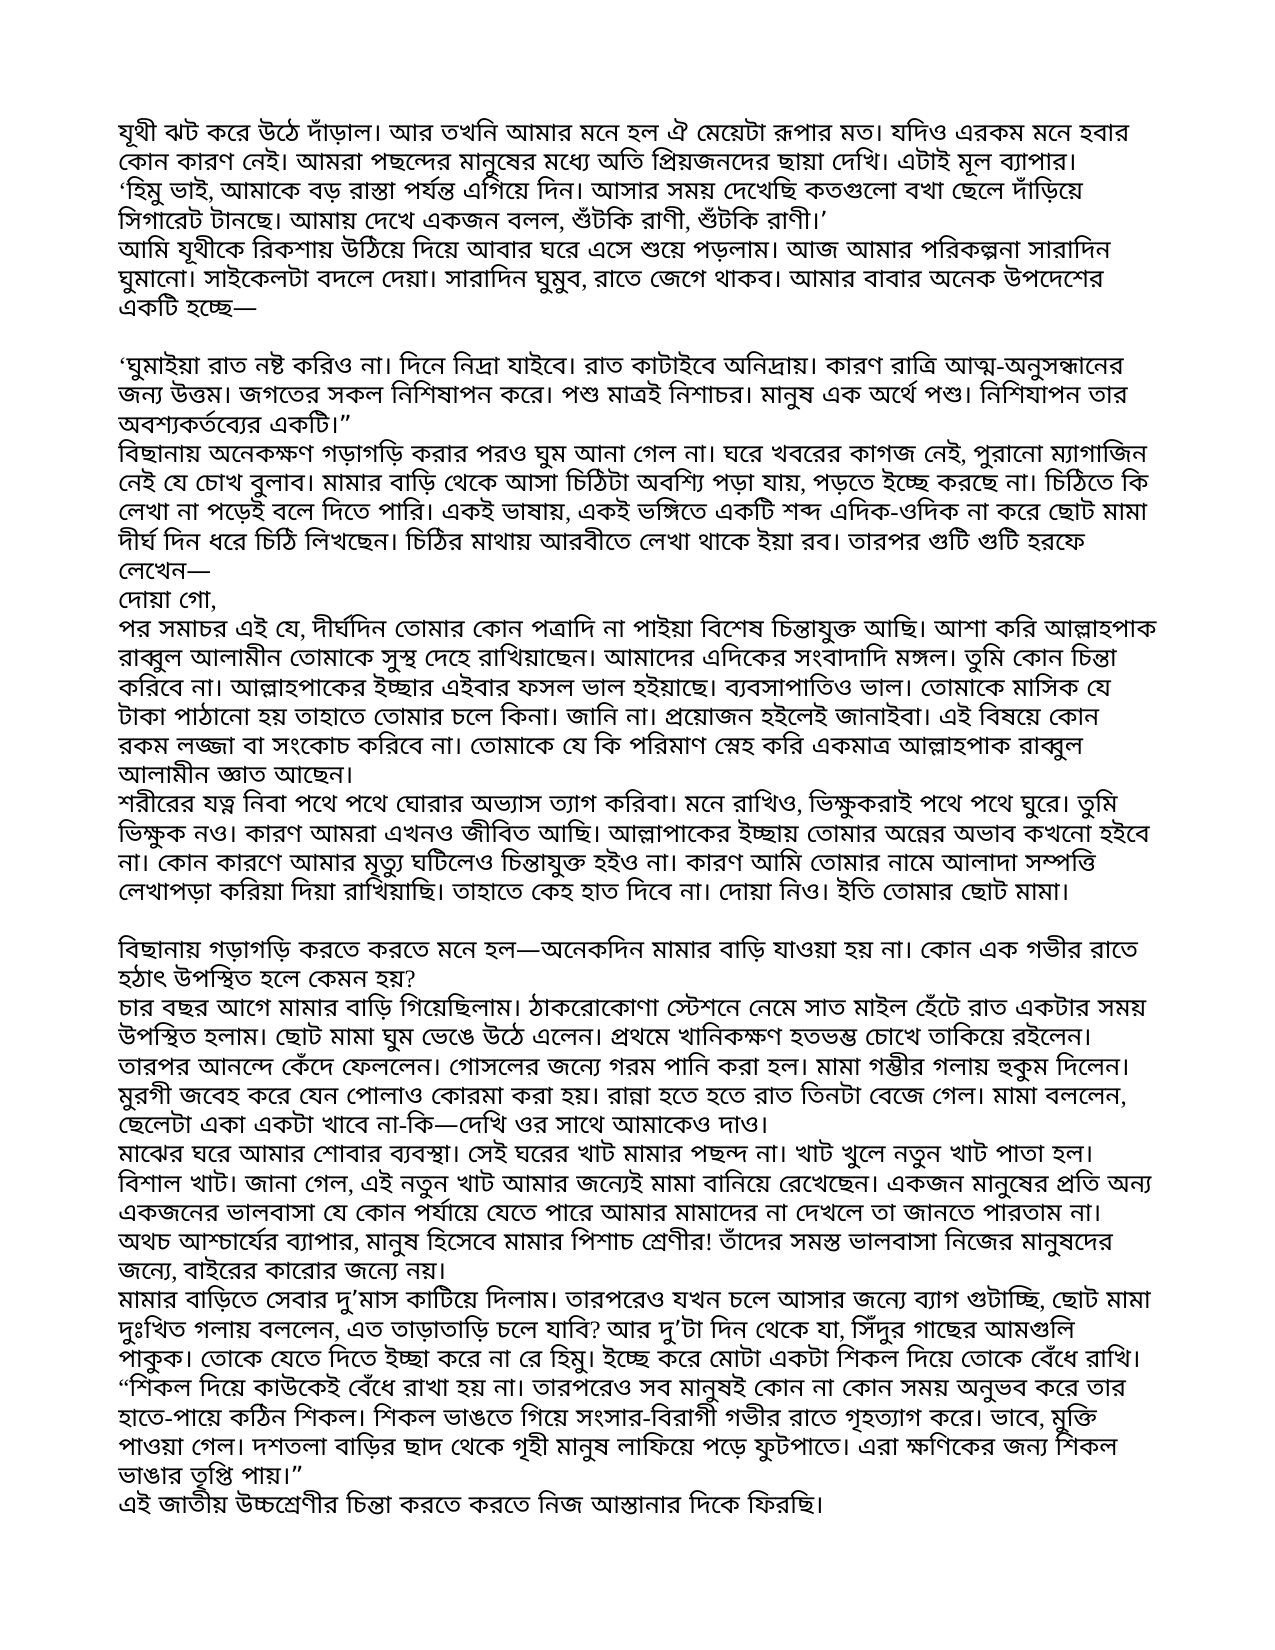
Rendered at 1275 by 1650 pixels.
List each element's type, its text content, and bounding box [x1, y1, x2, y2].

text ‘হিমু ভাই, আমাকে বড় রাস্তা পর্যন্ত এগিয়ে দিন। আসার সময় দেখেছি কতগুলো বখা ছেলে দাঁড়িয়ে সিগারেট টানছে। আমায় দেখে একজন বলল, শুঁটকি রাণী, শুঁটকি রাণী।’ [118, 176, 1157, 235]
text বিছানায় গড়াগড়ি করতে করতে মনে হল—অনেকদিন মামার বাড়ি যাওয়া হয় না। কোন এক গভীর রাতে হঠাৎ উপস্থিত হলে কেমন হয়? [118, 935, 1157, 993]
text পর সমাচর এই যে, দীর্ঘদিন তোমার কোন পত্রাদি না পাইয়া বিশেষ চিন্তাযুক্ত আছি। আশা করি আল্লাহপাক রাব্বুল আলামীন তোমাকে সুস্থ দেহে রাখিয়াছেন। আমাদের এদিকের সংবাদাদি মঙ্গল। তুমি কোন চিন্তা করিবে না। আল্লাহপাকের ইচ্ছার এইবার ফসল ভাল হইয়াছে। ব্যবসাপাতিও ভাল। তোমাকে মাসিক যে টাকা পাঠানো হয় তাহাতে তোমার চলে কিনা। জানি না। প্রয়োজন হইলেই জানাইবা। এই বিষয়ে কোন রকম লজ্জা বা সংকোচ করিবে না। তোমাকে যে কি পরিমাণ স্নেহ করি একমাত্র আল্লাহপাক রাব্বুল আলামীন জ্ঞাত আছেন। [118, 614, 1157, 789]
text আমি যূথীকে রিকশায় উঠিয়ে দিয়ে আবার ঘরে এসে শুয়ে পড়লাম। আজ আমার পরিকল্পনা সারাদিন ঘুমানো। সাইকেলটা বদলে দেয়া। সারাদিন ঘুমুব, রাতে জেগে থাকব। আমার বাবার অনেক উপদেশের একটি হচ্ছে— [118, 235, 1157, 323]
text “শিকল দিয়ে কাউকেই বেঁধে রাখা হয় না। তারপরেও সব মানুষই কোন না কোন সময় অনুভব করে তার হাতে-পায়ে কঠিন শিকল। শিকল ভাঙতে গিয়ে সংসার-বিরাগী গভীর রাতে গৃহত্যাগ করে। ভাবে, মুক্তি পাওয়া গেল। দশতলা বাড়ির ছাদ থেকে গৃহী মানুষ লাফিয়ে পড়ে ফুটপাতে। এরা ক্ষণিকের জন্য শিকল ভাঙার তৃপ্তি পায়।” [118, 1373, 1157, 1490]
text মামার বাড়িতে সেবার দু’মাস কাটিয়ে দিলাম। তারপরেও যখন চলে আসার জন্যে ব্যাগ গুটাচ্ছি, ছোট মামা দুঃখিত গলায় বললেন, এত তাড়াতাড়ি চলে যাবি? আর দু’টা দিন থেকে যা, সিঁদুর গাছের আমগুলি পাকুক। তোকে যেতে দিতে ইচ্ছা করে না রে হিমু। ইচ্ছে করে মোটা একটা শিকল দিয়ে তোকে বেঁধে রাখি। [118, 1286, 1157, 1373]
text এই জাতীয় উচ্চশ্রেণীর চিন্তা করতে করতে নিজ আস্তানার দিকে ফিরছি। [118, 1490, 1157, 1519]
text বিছানায় অনেকক্ষণ গড়াগড়ি করার পরও ঘুম আনা গেল না। ঘরে খবরের কাগজ নেই, পুরানো ম্যাগাজিন নেই যে চোখ বুলাব। মামার বাড়ি থেকে আসা চিঠিটা অবশ্যি পড়া যায়, পড়তে ইচ্ছে করছে না। চিঠিতে কি লেখা না পড়েই বলে দিতে পারি। একই ভাষায়, একই ভঙ্গিতে একটি শব্দ এদিক-ওদিক না করে ছোট মামা দীর্ঘ দিন ধরে চিঠি লিখছেন। চিঠির মাথায় আরবীতে লেখা থাকে ইয়া রব। তারপর গুটি গুটি হরফে লেখেন— [118, 439, 1157, 585]
text চার বছর আগে মামার বাড়ি গিয়েছিলাম। ঠাকরোকোণা স্টেশনে নেমে সাত মাইল হেঁটে রাত একটার সময় উপস্থিত হলাম। ছোট মামা ঘুম ভেঙে উঠে এলেন। প্রথমে খানিকক্ষণ হতভম্ভ চোখে তাকিয়ে রইলেন। তারপর আনন্দে কেঁদে ফেললেন। গোসলের জন্যে গরম পানি করা হল। মামা গম্ভীর গলায় হুকুম দিলেন। মুরগী জবেহ করে যেন পোলাও কোরমা করা হয়। রান্না হতে হতে রাত তিনটা বেজে গেল। মামা বললেন, ছেলেটা একা একটা খাবে না-কি—দেখি ওর সাথে আমাকেও দাও। [118, 993, 1157, 1139]
text ‘ঘুমাইয়া রাত নষ্ট করিও না। দিনে নিদ্রা যাইবে। রাত কাটাইবে অনিদ্রায়। কারণ রাত্রি আত্ম-অনুসন্ধানের জন্য উত্তম। জগতের সকল নিশিষাপন করে। পশু মাত্রই নিশাচর। মানুষ এক অর্থে পশু। নিশিযাপন তার অবশ্যকর্তব্যের একটি।” [118, 351, 1157, 439]
text যূথী ঝট করে উঠে দাঁড়াল। আর তখনি আমার মনে হল ঐ মেয়েটা রূপার মত। যদিও এরকম মনে হবার কোন কারণ নেই। আমরা পছন্দের মানুষের মধ্যে অতি প্রিয়জনদের ছায়া দেখি। এটাই মূল ব্যাপার। [118, 118, 1157, 176]
text মাঝের ঘরে আমার শোবার ব্যবস্থা। সেই ঘরের খাট মামার পছন্দ না। খাট খুলে নতুন খাট পাতা হল। বিশাল খাট। জানা গেল, এই নতুন খাট আমার জন্যেই মামা বানিয়ে রেখেছেন। একজন মানুষের প্রতি অন্য একজনের ভালবাসা যে কোন পর্যায়ে যেতে পারে আমার মামাদের না দেখলে তা জানতে পারতাম না। অথচ আশ্চার্যের ব্যাপার, মানুষ হিসেবে মামার পিশাচ শ্রেণীর! তাঁদের সমস্ত ভালবাসা নিজের মানুষদের জন্যে, বাইরের কারোর জন্যে নয়। [118, 1139, 1157, 1286]
text দোয়া গো, [118, 585, 1157, 614]
text শরীরের যত্ন নিবা পথে পথে ঘোরার অভ্যাস ত্যাগ করিবা। মনে রাখিও, ভিক্ষুকরাই পথে পথে ঘুরে। তুমি ভিক্ষুক নও। কারণ আমরা এখনও জীবিত আছি। আল্লাপাকের ইচ্ছায় তোমার অন্নের অভাব কখনো হইবে না। কোন কারণে আমার মৃত্যু ঘটিলেও চিন্তাযুক্ত হইও না। কারণ আমি তোমার নামে আলাদা সম্পত্তি লেখাপড়া করিয়া দিয়া রাখিয়াছি। তাহাতে কেহ হাত দিবে না। দোয়া নিও। ইতি তোমার ছোট মামা। [118, 789, 1157, 906]
